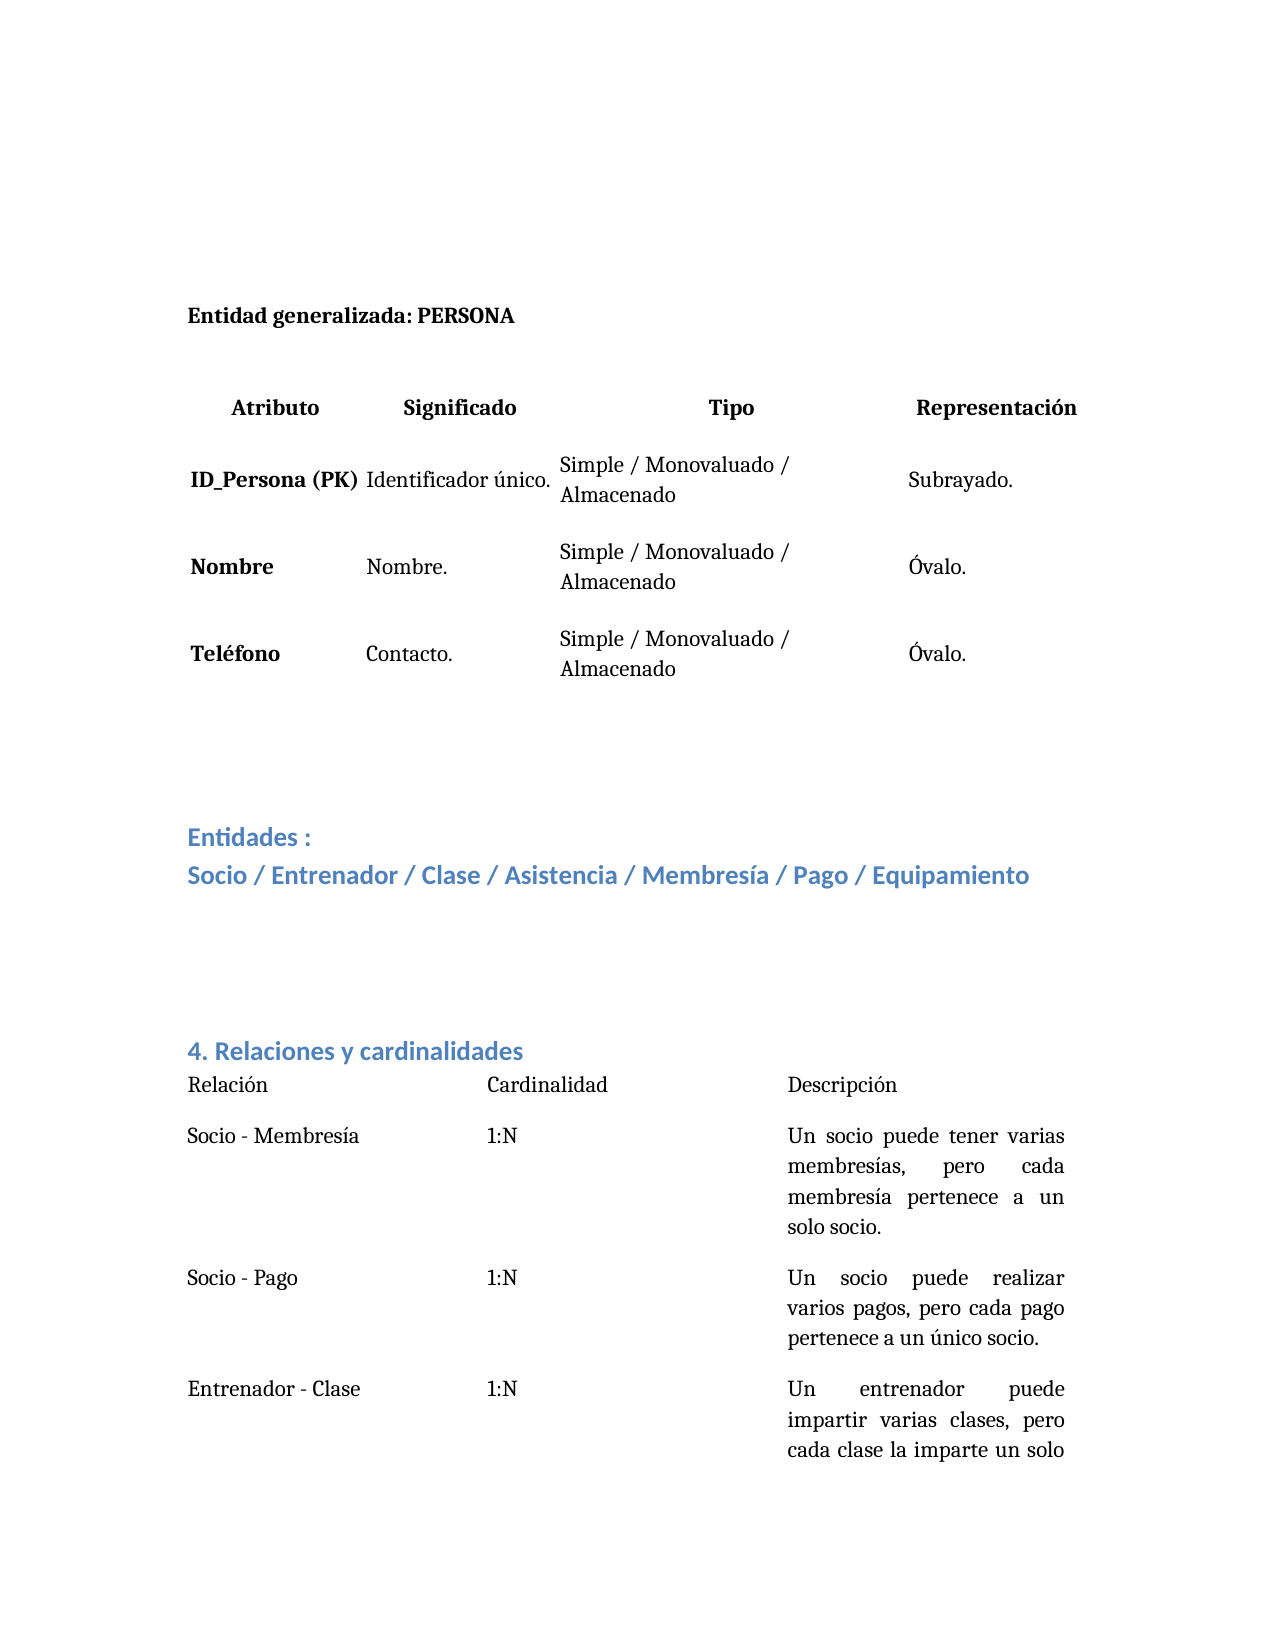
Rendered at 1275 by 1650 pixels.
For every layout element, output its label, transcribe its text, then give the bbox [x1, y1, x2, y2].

table_header Atributo [188, 392, 363, 449]
table_cell Un socio puede realizar varios pagos, pero cada pago pertenece a un único socio. [776, 1265, 1076, 1376]
subtitle 4. Relaciones y cardinalidades [187, 1034, 1087, 1067]
table_cell Subrayado. [906, 449, 1087, 536]
table_cell Simple / Monovaluado / Almacenado [557, 449, 906, 536]
table_cell Entrenador - Clase [176, 1376, 476, 1463]
table_header Tipo [557, 392, 906, 449]
table_cell Socio - Membresía [176, 1123, 476, 1265]
table_header Relación [176, 1072, 476, 1123]
table_cell 1:N [476, 1376, 776, 1463]
table_cell ID_Persona (PK) [188, 449, 363, 536]
table_header Significado [363, 392, 557, 449]
text Entidad generalizada: PERSONA [187, 303, 1087, 329]
table_cell 1:N [476, 1265, 776, 1376]
table_header Representación [906, 392, 1087, 449]
table_cell Un socio puede tener varias membresías, pero cada membresía pertenece a un solo socio. [776, 1123, 1076, 1265]
table_cell Nombre [188, 536, 363, 623]
table_cell Socio - Pago [176, 1265, 476, 1376]
table_cell Simple / Monovaluado / Almacenado [557, 623, 906, 710]
table_header Cardinalidad [476, 1072, 776, 1123]
table_cell Teléfono [188, 623, 363, 710]
table_cell Simple / Monovaluado / Almacenado [557, 536, 906, 623]
subtitle Entidades : Socio / Entrenador / Clase / Asistencia / Membresía / Pago / Equipamiento [187, 820, 1087, 891]
table_header Descripción [776, 1072, 1076, 1123]
table_cell Identificador único. [363, 449, 557, 536]
table_cell Óvalo. [906, 623, 1087, 710]
table_cell Óvalo. [906, 536, 1087, 623]
table_cell Nombre. [363, 536, 557, 623]
table_cell 1:N [476, 1123, 776, 1265]
table_cell Contacto. [363, 623, 557, 710]
table_cell Un entrenador puede impartir varias clases, pero cada clase la imparte un solo [776, 1376, 1076, 1463]
